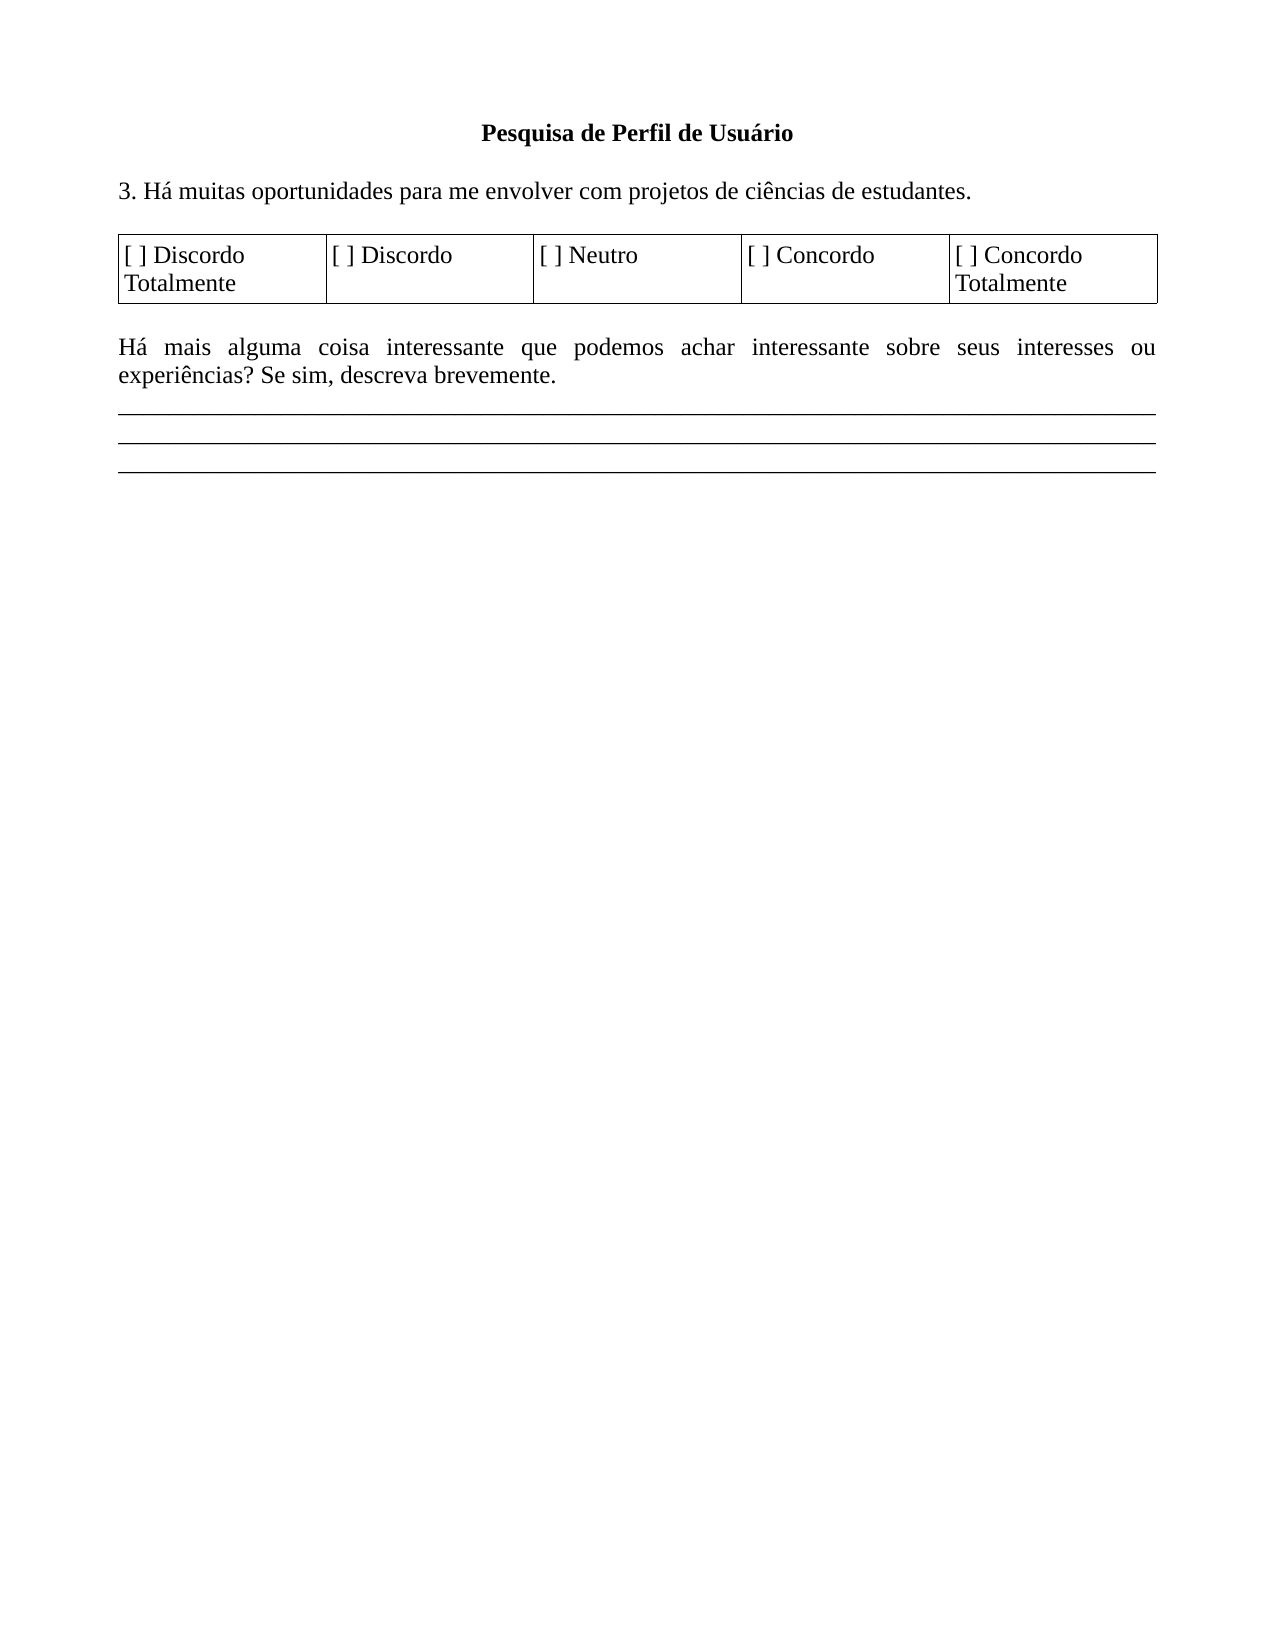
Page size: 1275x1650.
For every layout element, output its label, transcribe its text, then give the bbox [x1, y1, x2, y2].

table_header [ ] Discordo [327, 235, 533, 303]
text Há mais alguma coisa interessante que podemos achar interessante sobre seus interesses ou experiências? Se sim, descreva brevemente. [118, 332, 1157, 389]
text ___________________________________________________________________________________ [118, 418, 1157, 447]
table_header [ ] Neutro [534, 235, 741, 303]
table_header [ ] Concordo [742, 235, 949, 303]
table_header [ ] Concordo Totalmente [950, 235, 1157, 303]
text ___________________________________________________________________________________ [118, 389, 1157, 418]
text ___________________________________________________________________________________ [118, 447, 1157, 476]
table_header [ ] Discordo Totalmente [119, 235, 326, 303]
text 3. Há muitas oportunidades para me envolver com projetos de ciências de estudantes. [118, 176, 1157, 205]
